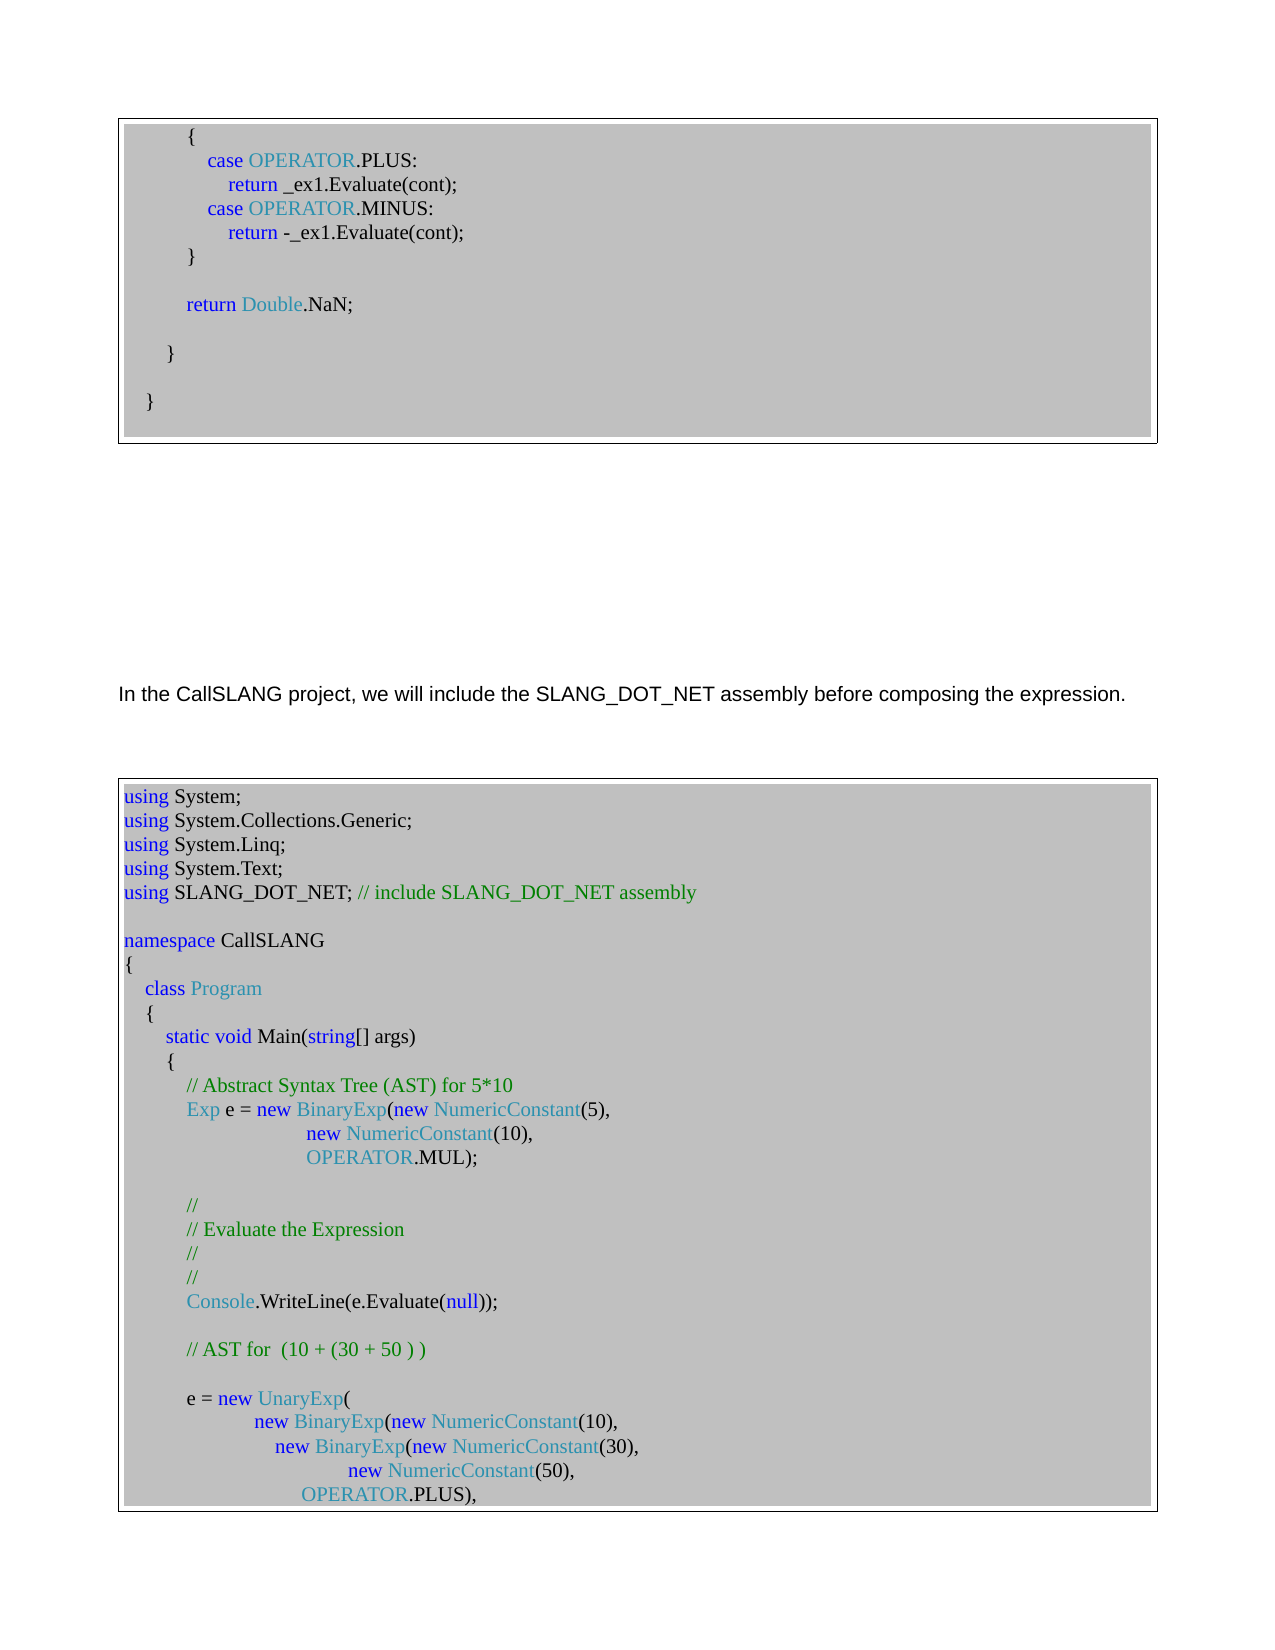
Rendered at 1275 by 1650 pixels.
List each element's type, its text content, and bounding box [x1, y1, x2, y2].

table_header { case OPERATOR.PLUS: return _ex1.Evaluate(cont); case OPERATOR.MINUS: return -_ex1.Evaluate(cont); } return Double.NaN; } } [119, 119, 1157, 442]
table_header using System; using System.Collections.Generic; using System.Linq; using System.Text; using SLANG_DOT_NET; // include SLANG_DOT_NET assembly namespace CallSLANG { class Program { static void Main(string[] args) { // Abstract Syntax Tree (AST) for 5*10 Exp e = new BinaryExp(new NumericConstant(5), new NumericConstant(10), OPERATOR.MUL); // // Evaluate the Expression // // Console.WriteLine(e.Evaluate(null)); // AST for (10 + (30 + 50 ) ) e = new UnaryExp( new BinaryExp(new NumericConstant(10), new BinaryExp(new NumericConstant(30), new NumericConstant(50), OPERATOR.PLUS), [119, 779, 1157, 1511]
text In the CallSLANG project, we will include the SLANG_DOT_NET assembly before composing the expression. [118, 682, 1157, 706]
